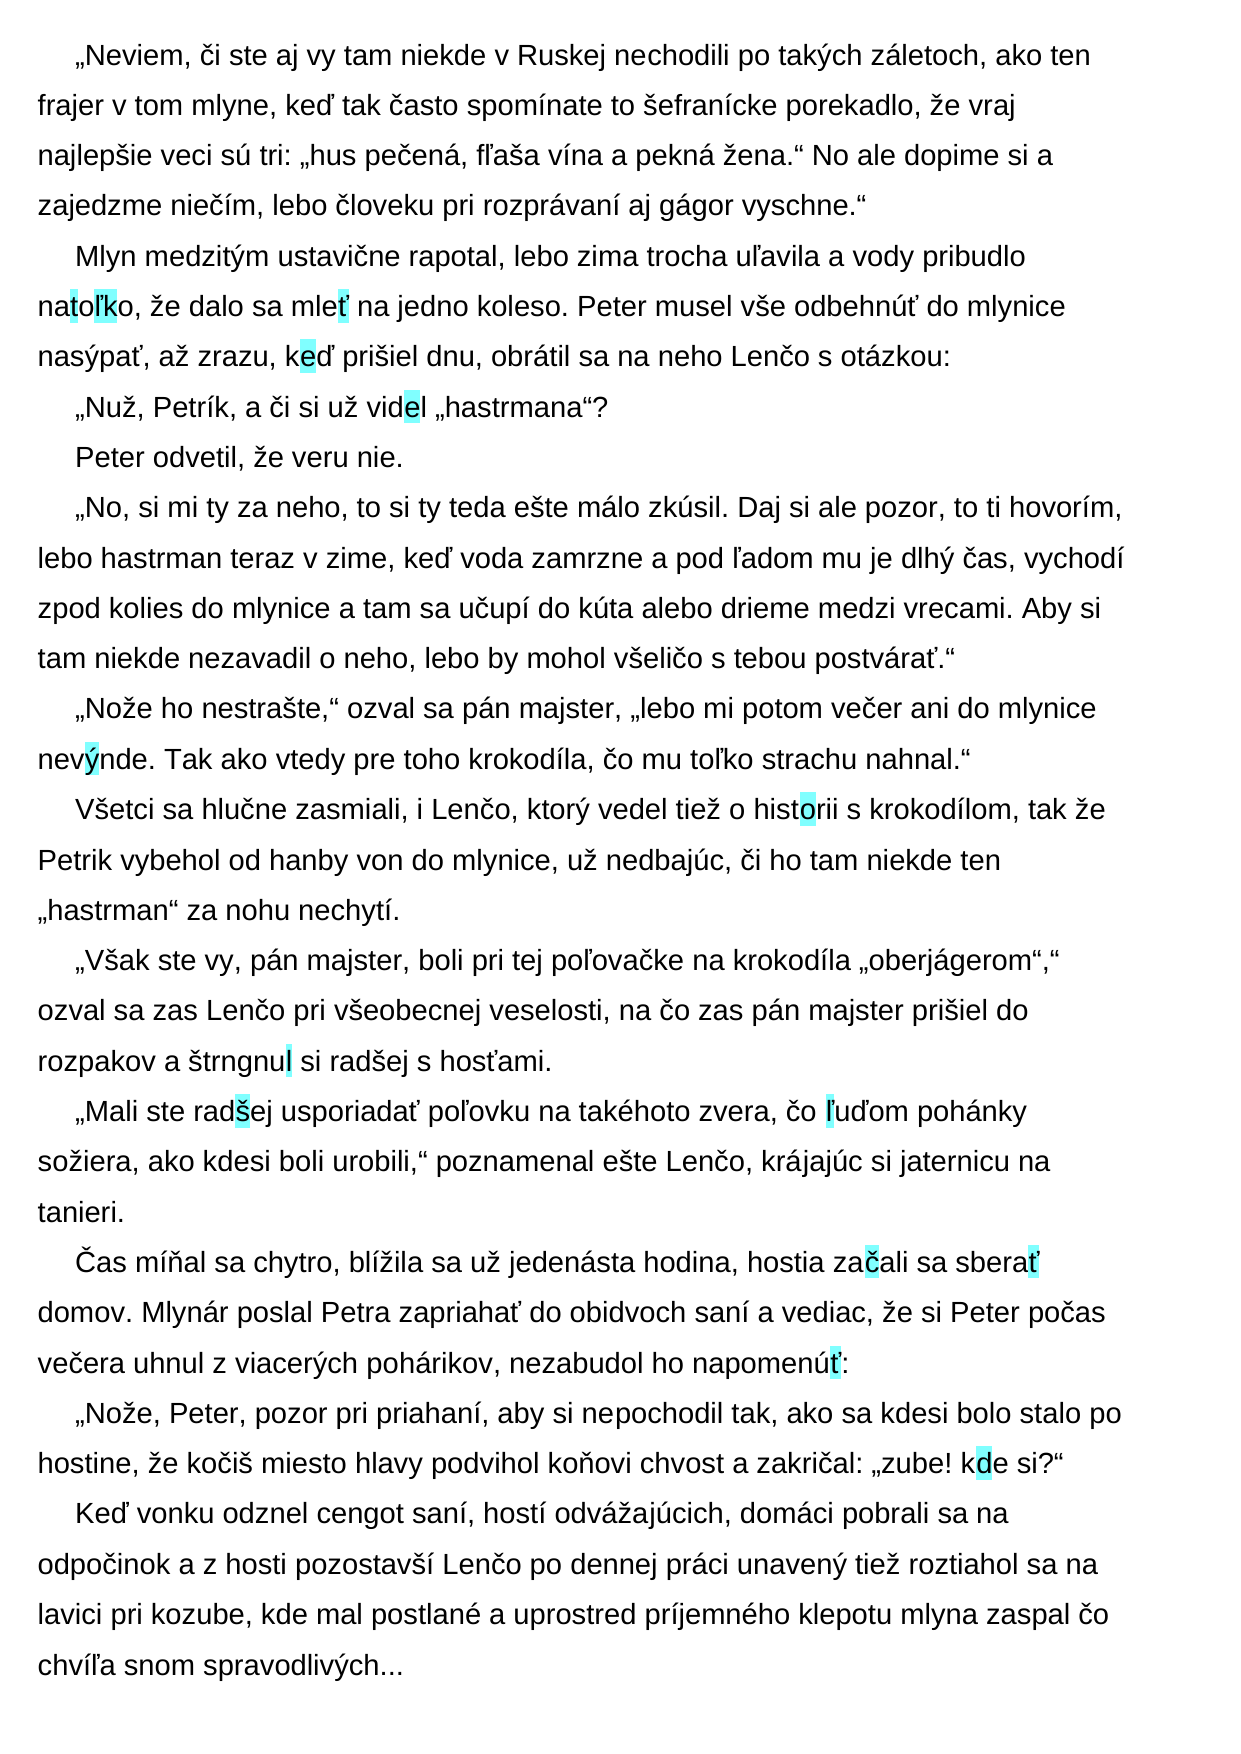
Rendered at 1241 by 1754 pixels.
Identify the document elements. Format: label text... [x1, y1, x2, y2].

text Keď vonku odznel cengot saní, hostí odváža­júcich, domáci pobrali sa na odpočinok a z hosti pozostavší Lenčo po dennej práci unavený tiež roztiahol sa na lavici pri kozube, kde mal postlané a uprostred príjemného klepotu mlyna zaspal čo chvíľa snom spravodlivých... [37, 1497, 1130, 1681]
text „Však ste vy, pán majster, boli pri tej poľovačke na krokodíla „oberjágerom“,“ ozval sa zas Lenčo pri všeobecnej veselosti, na čo zas pán majster prišiel do rozpakov a štrngnul si radšej s hosťami. [37, 943, 1130, 1077]
text Mlyn medzitým ustavične rapotal, lebo zima trocha uľavila a vody pribudlo natoľko, že dalo sa mleť na jedno koleso. Peter musel vše odbehnúť do mlynice nasýpať, až zrazu, keď prišiel dnu, obrátil sa na neho Lenčo s otázkou: [37, 239, 1130, 373]
text Čas míňal sa chytro, blížila sa už jedenásta hodina, hostia začali sa sberať domov. Mlynár poslal Petra zapriahať do obidvoch saní a vediac, že si Peter počas večera uhnul z viacerých po­hárikov, nezabudol ho napomenúť: [37, 1245, 1130, 1379]
text „No, si mi ty za neho, to si ty teda ešte málo zkúsil. Daj si ale pozor, to ti hovorím, lebo hastrman teraz v zime, keď voda zamrzne a pod ľadom mu je dlhý čas, vychodí zpod kolies do mlynice a tam sa učupí do kúta alebo drieme medzi vrecami. Aby si tam niekde nezavadil o neho, lebo by mohol všeličo s tebou postvárať.“ [37, 490, 1130, 675]
text „Nože ho nestrašte,“ ozval sa pán majster, „lebo mi potom večer ani do mlynice nevýnde. Tak ako vtedy pre toho krokodíla, čo mu toľko strachu nahnal.“ [37, 692, 1130, 775]
text Všetci sa hlučne zasmiali, i Lenčo, ktorý vedel tiež o historii s krokodílom, tak že Petrik vybehol od hanby von do mlynice, už nedbajúc, či ho tam niekde ten „hastrman“ za nohu nechytí. [37, 792, 1130, 926]
text Peter odvetil, že veru nie. [37, 440, 1130, 473]
text „Neviem, či ste aj vy tam niekde v Ruskej ne­chodili po takých záletoch, ako ten frajer v tom mlyne, keď tak často spomínate to šefranícke porekadlo, že vraj najlepšie veci sú tri: „hus pečená, fľaša vína a pekná žena.“ No ale dopime si a zajedzme niečím, lebo človeku pri rozprávaní aj gágor vyschne.“ [37, 37, 1130, 222]
text „Mali ste radšej usporiadať poľovku na takéhoto zvera, čo ľuďom pohánky sožiera, ako kdesi boli urobili,“ poznamenal ešte Lenčo, krá­jajúc si jaternicu na tanieri. [37, 1094, 1130, 1228]
text „Nuž, Petrík, a či si už videl „hastrmana“? [37, 390, 1130, 423]
text „Nože, Peter, pozor pri priahaní, aby si ne­pochodil tak, ako sa kdesi bolo stalo po hostine, že kočiš miesto hlavy podvihol koňovi chvost a zakričal: „zube! kde si?“ [37, 1396, 1130, 1480]
